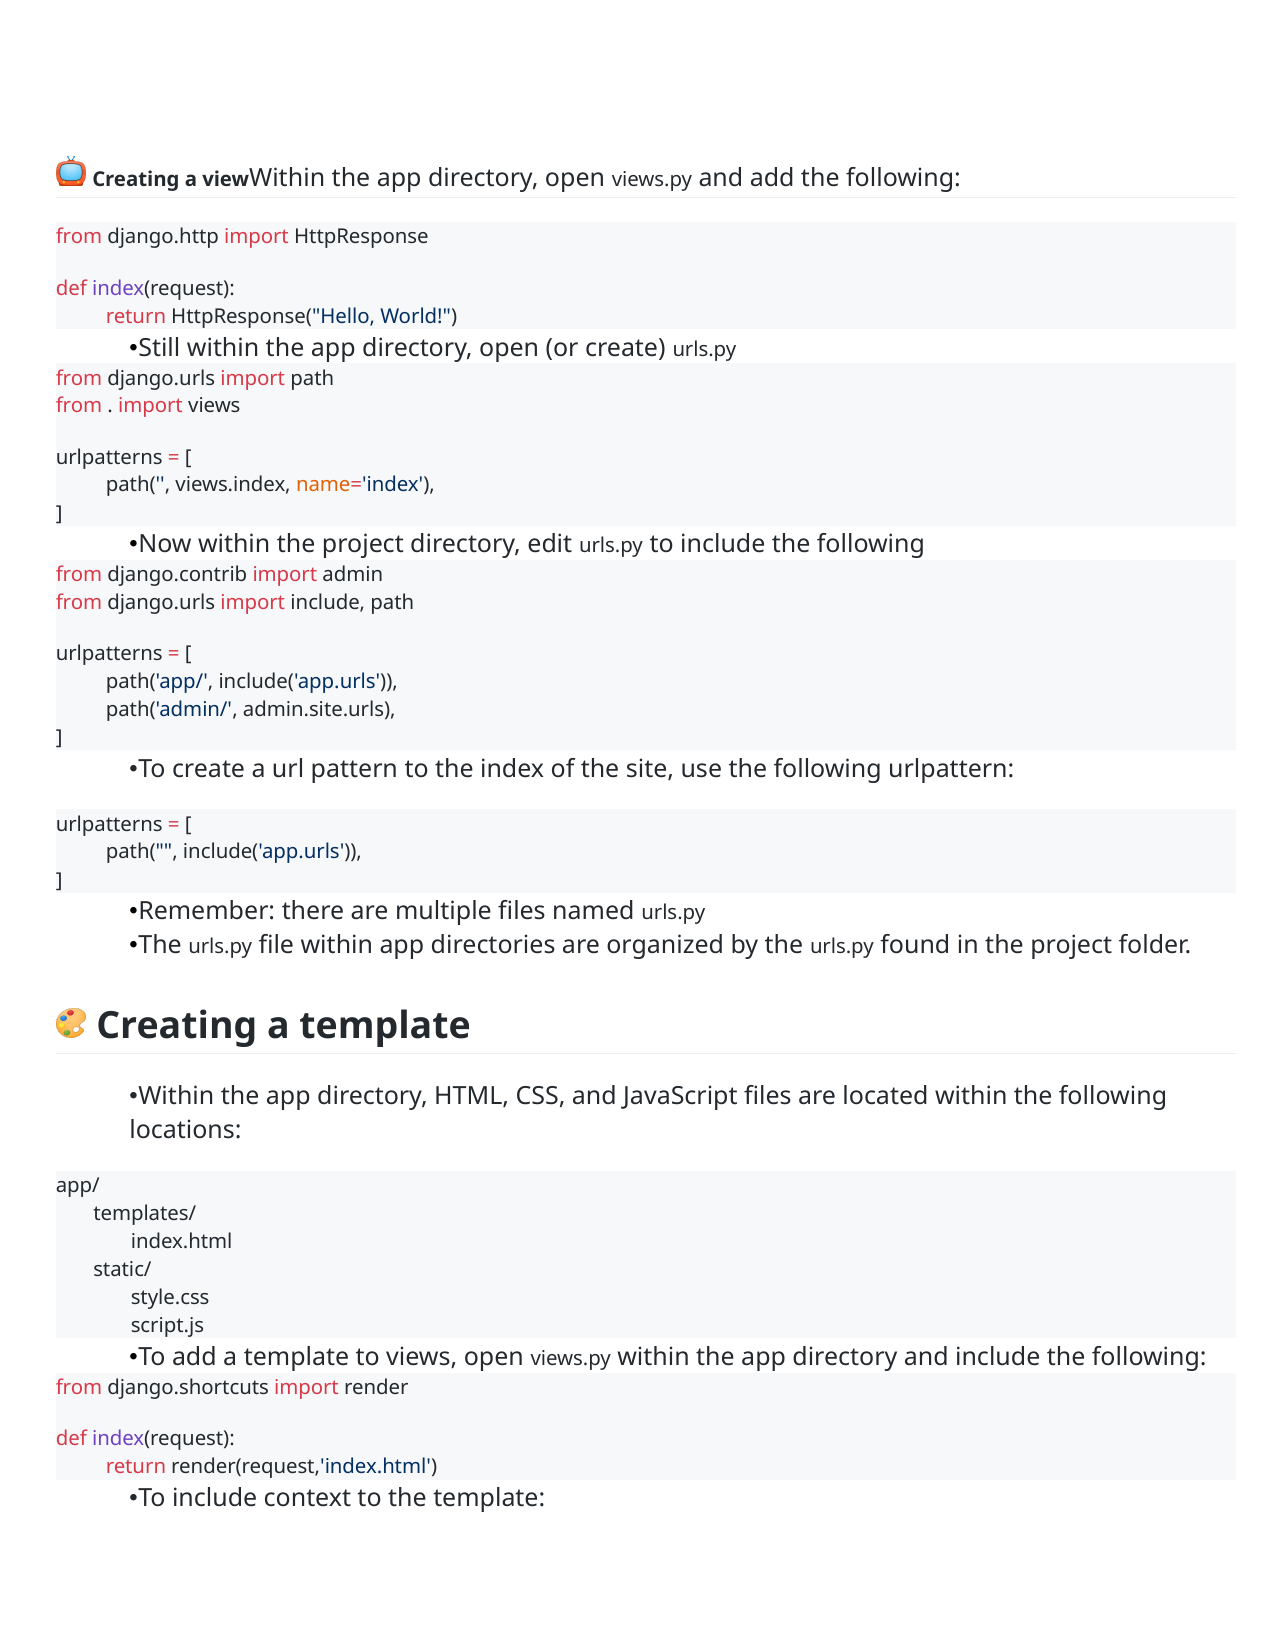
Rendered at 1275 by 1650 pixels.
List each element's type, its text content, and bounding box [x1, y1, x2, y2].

text return HttpResponse("Hello, World!") [56, 301, 1236, 329]
list Remember: there are multiple files named urls.py [56, 893, 1236, 927]
text from django.contrib import admin [56, 560, 1236, 588]
text style.css [56, 1282, 1236, 1311]
text script.js [56, 1311, 1236, 1338]
list The urls.py file within app directories are organized by the urls.py found in the project folder. [56, 927, 1236, 961]
list Still within the app directory, open (or create) urls.py [56, 329, 1236, 363]
list Within the app directory, HTML, CSS, and JavaScript files are located within the following locations: [56, 1078, 1236, 1146]
list Now within the project directory, edit urls.py to include the following [56, 526, 1236, 560]
subtitle Creating a template [56, 998, 1236, 1053]
text path('app/', include('app.urls')), [56, 667, 1236, 695]
text urlpatterns = [ [56, 639, 1236, 667]
text ] [56, 498, 1236, 526]
list To create a url pattern to the index of the site, use the following urlpattern: [56, 750, 1236, 784]
text from django.urls import path [56, 363, 1236, 391]
text def index(request): [56, 273, 1236, 301]
text static/ [56, 1254, 1236, 1282]
text path('admin/', admin.site.urls), [56, 695, 1236, 723]
text from . import views [56, 391, 1236, 419]
text templates/ [56, 1198, 1236, 1226]
text from django.shortcuts import render [56, 1373, 1236, 1400]
picture [55, 155, 87, 187]
text urlpatterns = [ [56, 809, 1236, 837]
text path('', views.index, name='index'), [56, 470, 1236, 498]
text from django.http import HttpResponse [56, 222, 1236, 250]
subtitle Creating a viewWithin the app directory, open views.py and add the following: [56, 156, 1236, 197]
text ] [56, 723, 1236, 750]
list To include context to the template: [56, 1480, 1236, 1514]
text index.html [56, 1226, 1236, 1254]
text urlpatterns = [ [56, 442, 1236, 470]
list To add a template to views, open views.py within the app directory and include the following: [56, 1338, 1236, 1373]
text def index(request): [56, 1424, 1236, 1452]
text return render(request,'index.html') [56, 1452, 1236, 1480]
text app/ [56, 1171, 1236, 1198]
picture [55, 1007, 87, 1039]
text path("", include('app.urls')), [56, 837, 1236, 865]
text from django.urls import include, path [56, 588, 1236, 615]
text ] [56, 865, 1236, 893]
